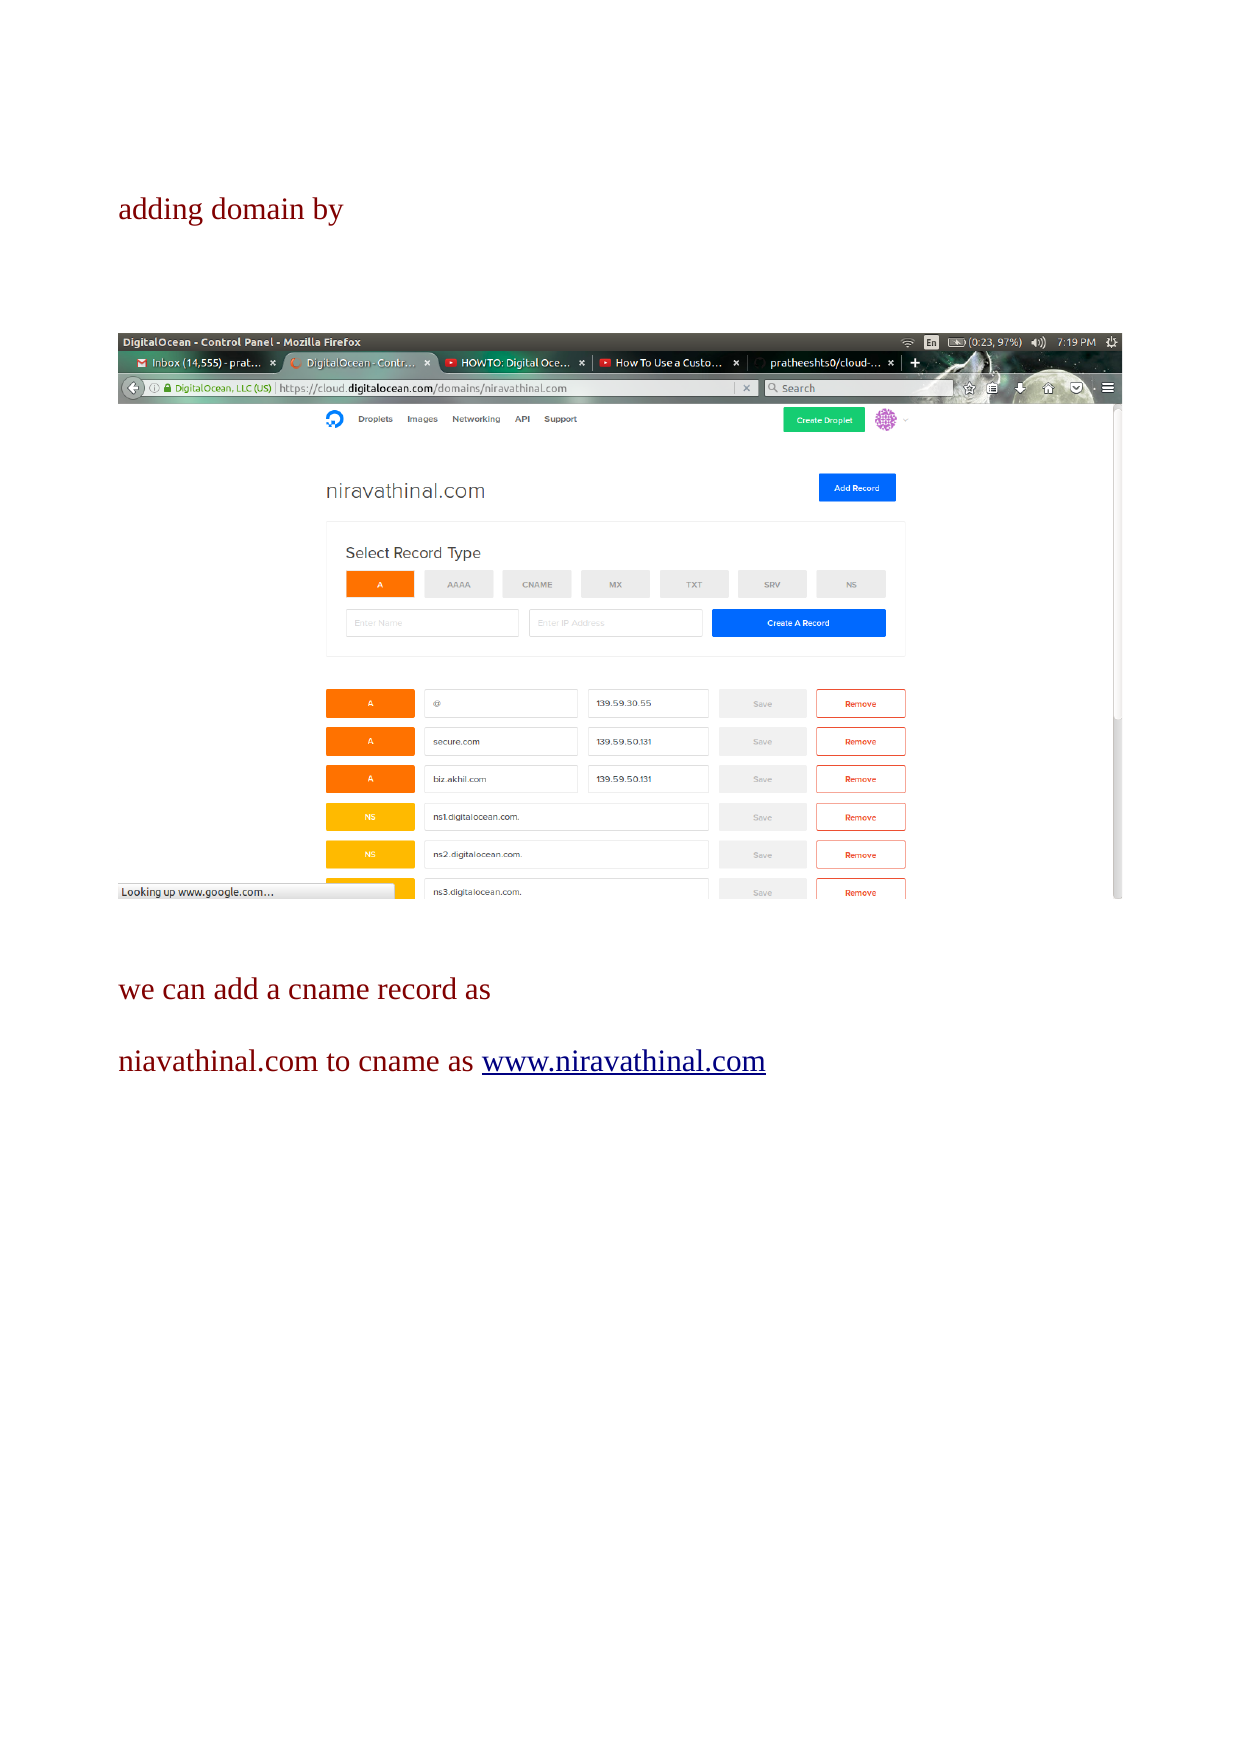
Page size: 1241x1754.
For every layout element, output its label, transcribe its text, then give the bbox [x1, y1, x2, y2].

text adding domain by [118, 190, 1122, 226]
picture [118, 333, 1123, 899]
text we can add a cname record as [118, 970, 1122, 1006]
text niavathinal.com to cname as www.niravathinal.com [118, 1042, 1122, 1078]
